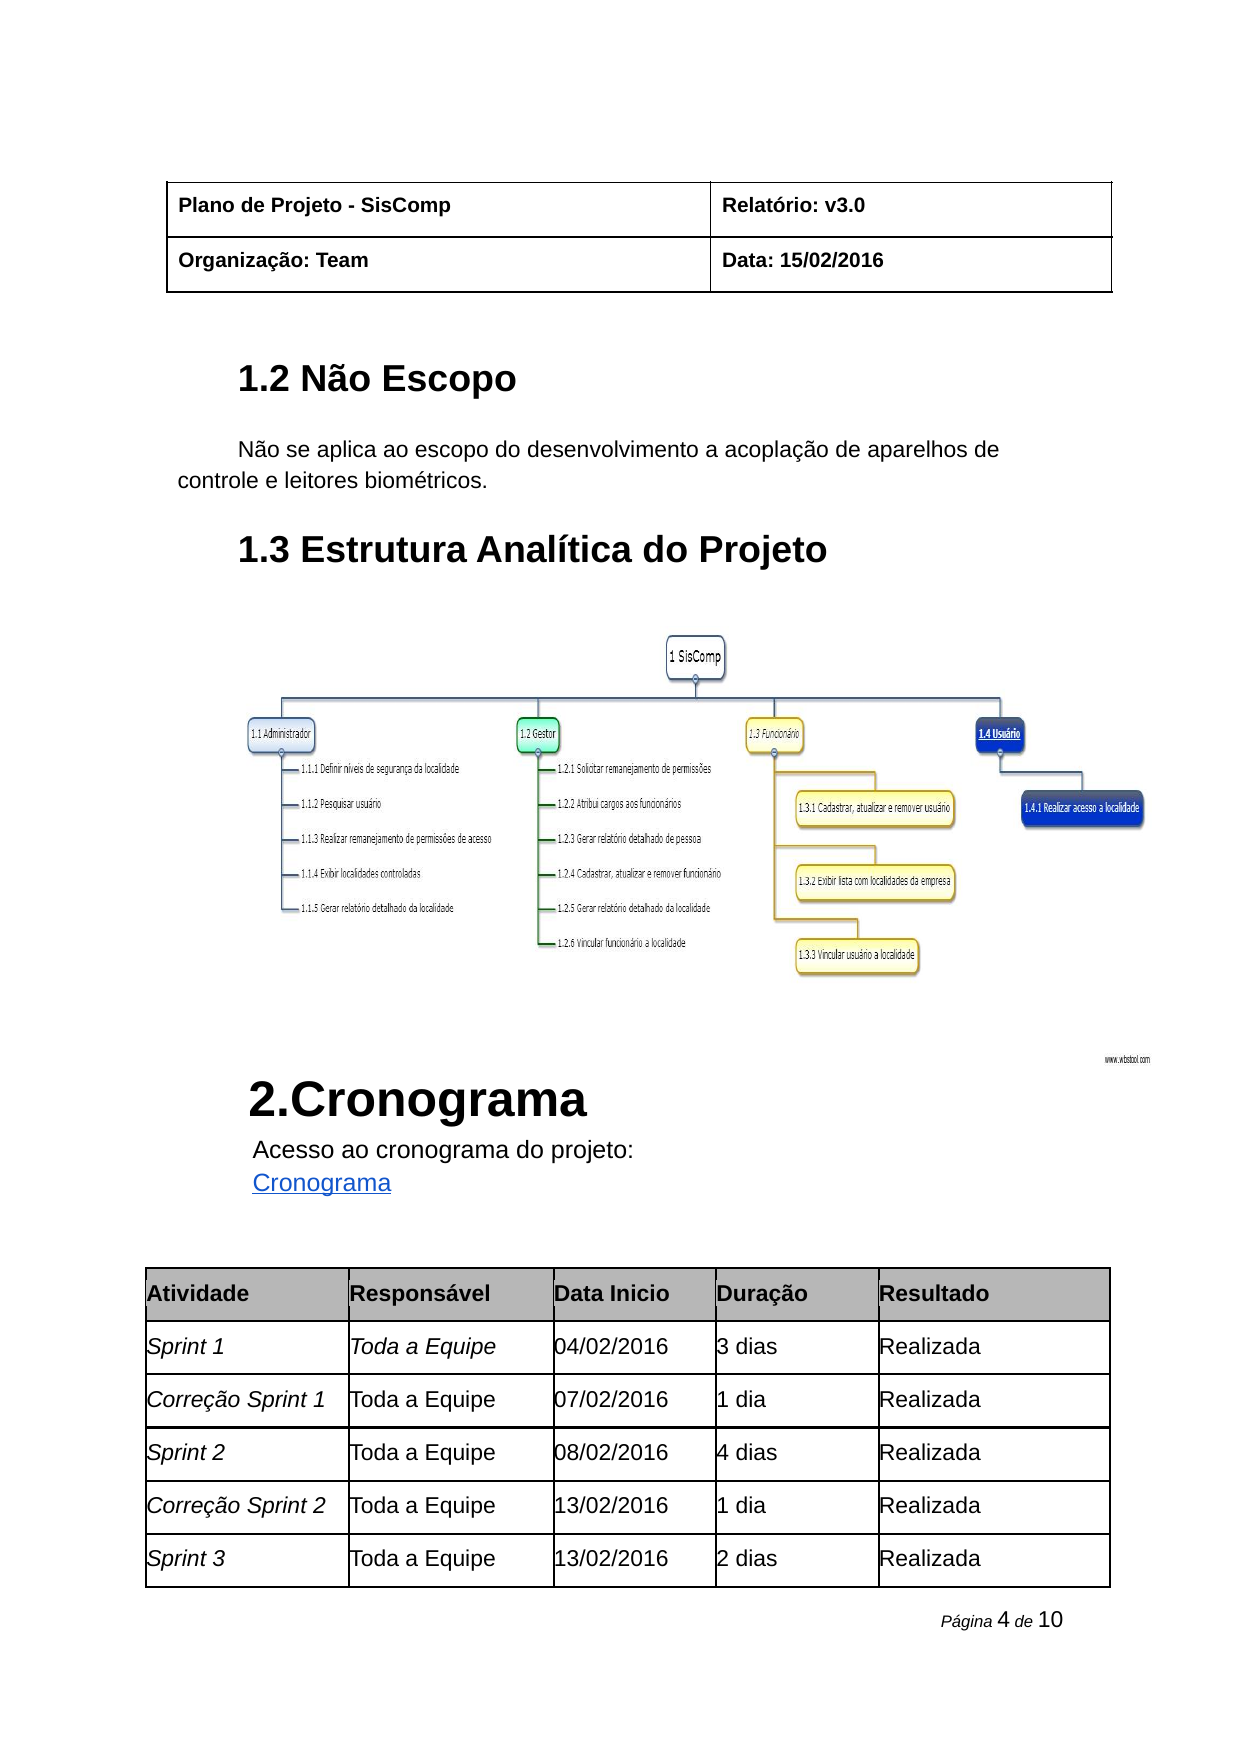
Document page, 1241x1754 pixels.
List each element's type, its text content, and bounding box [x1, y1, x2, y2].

table_cell 1 dia [717, 1482, 878, 1533]
table_cell 07/02/2016 [555, 1375, 715, 1426]
table_cell Sprint 3 [147, 1535, 348, 1586]
table_cell 2 dias [717, 1535, 878, 1586]
table_cell Toda a Equipe [350, 1429, 553, 1479]
table_cell 04/02/2016 [555, 1322, 715, 1373]
table_header Data Inicio [555, 1269, 715, 1320]
table_cell Realizada [880, 1429, 1109, 1479]
text 1.3 Estrutura Analítica do Projeto [177, 527, 1063, 570]
subtitle Cronograma [215, 1069, 1063, 1126]
table_cell 3 dias [717, 1322, 878, 1373]
table_header Atividade [147, 1269, 348, 1320]
table_header Responsável [350, 1269, 553, 1320]
table_cell Realizada [880, 1322, 1109, 1373]
table_cell 4 dias [717, 1429, 878, 1479]
table_header Resultado [880, 1269, 1109, 1320]
table_cell Realizada [880, 1375, 1109, 1426]
text 1.2 Não Escopo [177, 357, 1063, 400]
table_cell 08/02/2016 [555, 1429, 715, 1479]
table_cell Correção Sprint 1 [147, 1375, 348, 1426]
table_cell Toda a Equipe [350, 1322, 553, 1373]
table_cell Toda a Equipe [350, 1535, 553, 1586]
text Não se aplica ao escopo do desenvolvimento a acoplação de aparelhos de controle e leitores biométricos. [177, 436, 1063, 493]
text Acesso ao cronograma do projeto: [177, 1135, 1063, 1164]
text Cronograma [177, 1168, 1063, 1197]
table_cell Sprint 2 [147, 1429, 348, 1479]
table_cell 13/02/2016 [555, 1482, 715, 1533]
table_cell Toda a Equipe [350, 1482, 553, 1533]
table_cell Realizada [880, 1535, 1109, 1586]
table_cell Correção Sprint 2 [147, 1482, 348, 1533]
table_cell Toda a Equipe [350, 1375, 553, 1426]
table_cell 13/02/2016 [555, 1535, 715, 1586]
table_cell Sprint 1 [147, 1322, 348, 1373]
table_header Duração [717, 1269, 878, 1320]
table_cell Realizada [880, 1482, 1109, 1533]
table_cell 1 dia [717, 1375, 878, 1426]
